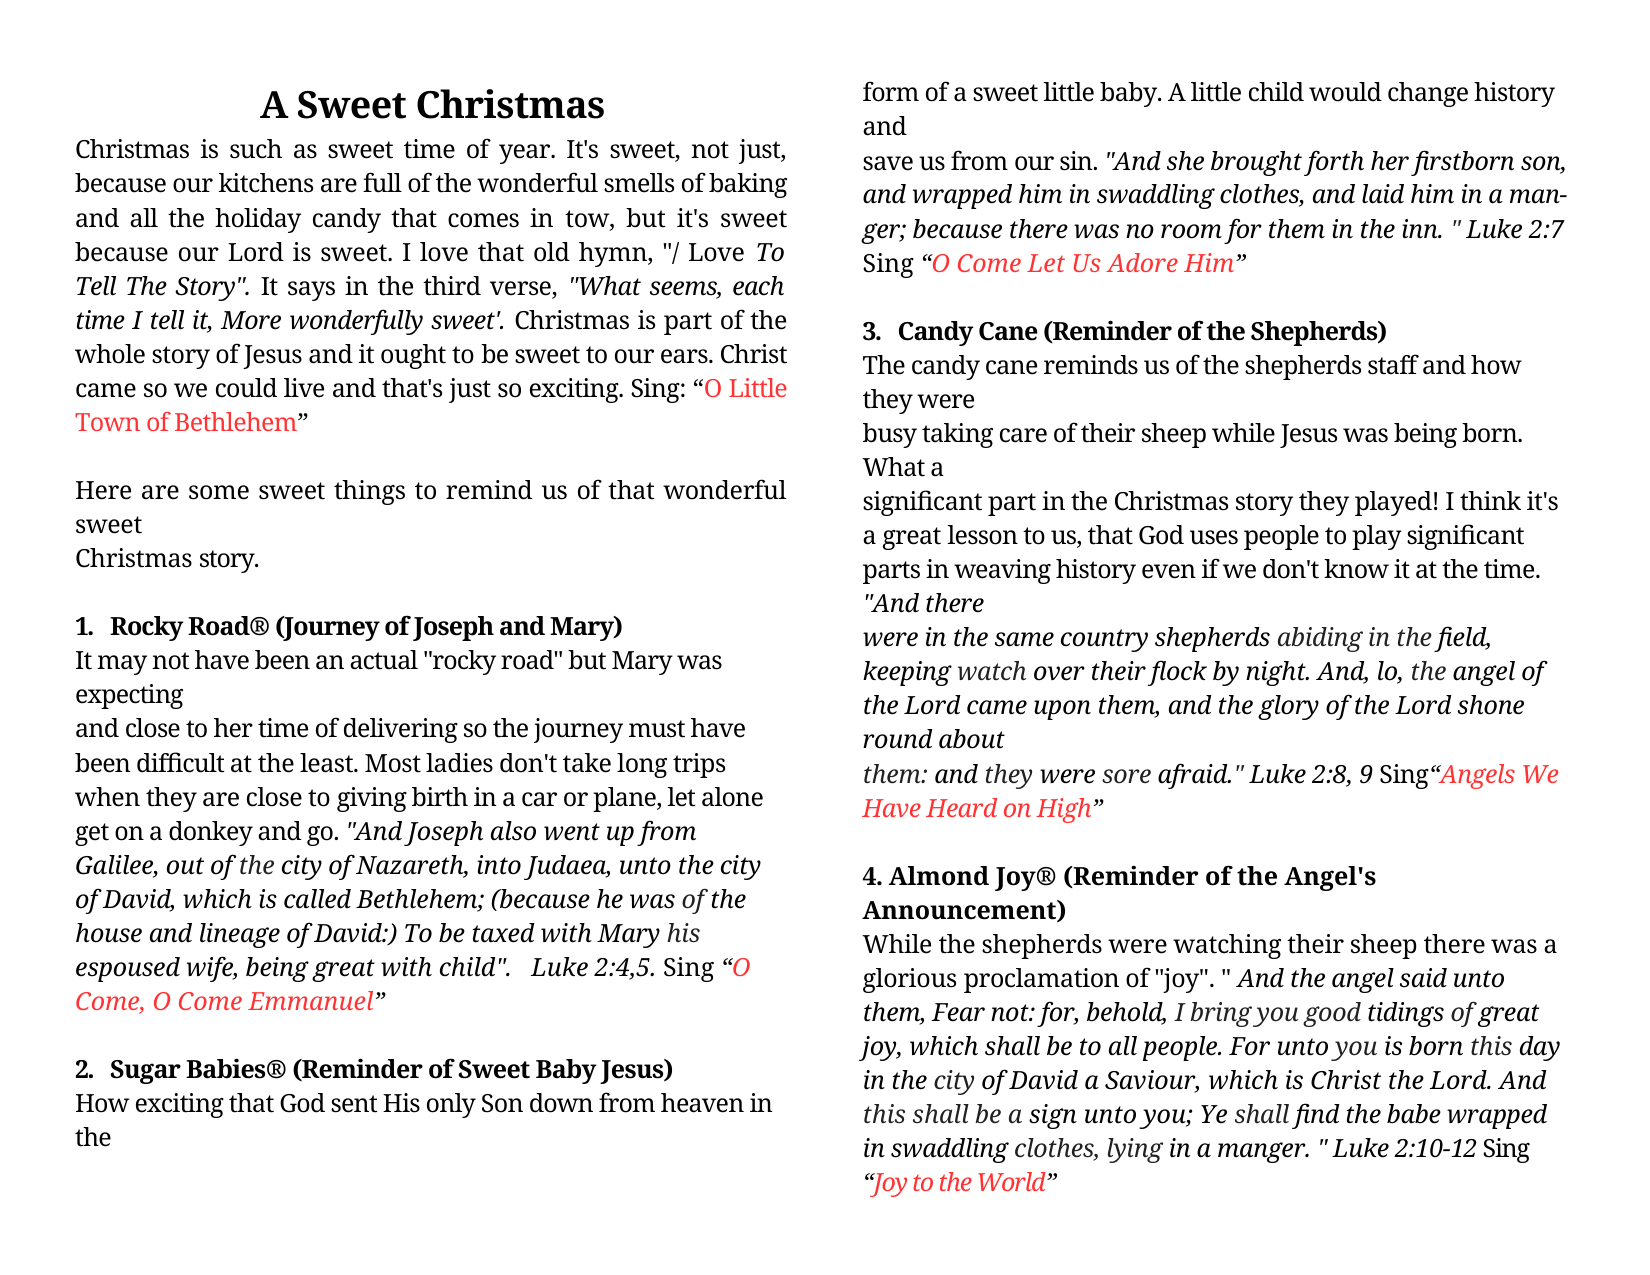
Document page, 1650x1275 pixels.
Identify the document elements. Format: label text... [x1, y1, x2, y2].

text save us from our sin. "And she brought forth her firstborn son, and wrapped him in swaddling clothes, and laid him in a man-ger; because there was no room for them in the inn. " Luke 2:7 [862, 143, 1575, 245]
text significant part in the Christmas story they played! I think it's a great lesson to us, that God uses people to play significant parts in weaving history even if we don't know it at the time. "And there [862, 484, 1575, 620]
text 2. Sugar Babies® (Reminder of Sweet Baby Jesus) [75, 1052, 787, 1086]
text It may not have been an actual "rocky road" but Mary was expecting [75, 643, 787, 711]
text How exciting that God sent His only Son down from heaven in the [75, 1086, 787, 1154]
text were in the same country shepherds abiding in the field, keeping watch over their flock by night. And, lo, the angel of the Lord came upon them, and the glory of the Lord shone round about [862, 620, 1575, 756]
text Here are some sweet things to remind us of that wonderful sweet [75, 473, 787, 541]
text busy taking care of their sheep while Jesus was being born. What a [862, 416, 1575, 484]
text 4. Almond Joy® (Reminder of the Angel's Announcement) [862, 858, 1575, 927]
text A Sweet Christmas [78, 78, 784, 129]
text The candy cane reminds us of the shepherds staff and how they were [862, 347, 1575, 416]
text Sing “O Come Let Us Adore Him” [862, 245, 1575, 279]
text 3. Candy Cane (Reminder of the Shepherds) [862, 313, 1575, 347]
text Christmas story. [75, 541, 787, 575]
text While the shepherds were watching their sheep there was a [862, 927, 1575, 961]
text 1. Rocky Road® (Journey of Joseph and Mary) [75, 609, 787, 643]
text them: and they were sore afraid." Luke 2:8, 9 Sing“Angels We Have Heard on High” [862, 756, 1575, 824]
text form of a sweet little baby. A little child would change history and [862, 75, 1575, 143]
text and close to her time of delivering so the journey must have been difficult at the least. Most ladies don't take long trips when they are close to giving birth in a car or plane, let alone get on a donkey and go. "And Joseph also went up from Galilee, out of the city of Nazareth, into Judaea, unto the city of David, which is called Bethlehem; (because he was of the house and lineage of David:) To be taxed with Mary his espoused wife, being great with child". Luke 2:4,5. Sing “O Come, O Come Emmanuel” [75, 711, 787, 1018]
text glorious proclamation of "joy". " And the angel said unto them, Fear not: for, behold, I bring you good tidings of great joy, which shall be to all people. For unto you is born this day in the city of David a Saviour, which is Christ the Lord. And this shall be a sign unto you; Ye shall find the babe wrapped in swaddling clothes, lying in a manger. " Luke 2:10-12 Sing “Joy to the World” [862, 961, 1575, 1199]
text Christmas is such as sweet time of year. It's sweet, not just, because our kitchens are full of the wonderful smells of baking and all the holiday candy that comes in tow, but it's sweet because our Lord is sweet. I love that old hymn, "/ Love To Tell The Story". It says in the third verse, "What seems, each time I tell it, More wonderfully sweet'. Christmas is part of the whole story of Jesus and it ought to be sweet to our ears. Christ came so we could live and that's just so exciting. Sing: “O Little Town of Bethlehem” [75, 132, 787, 439]
